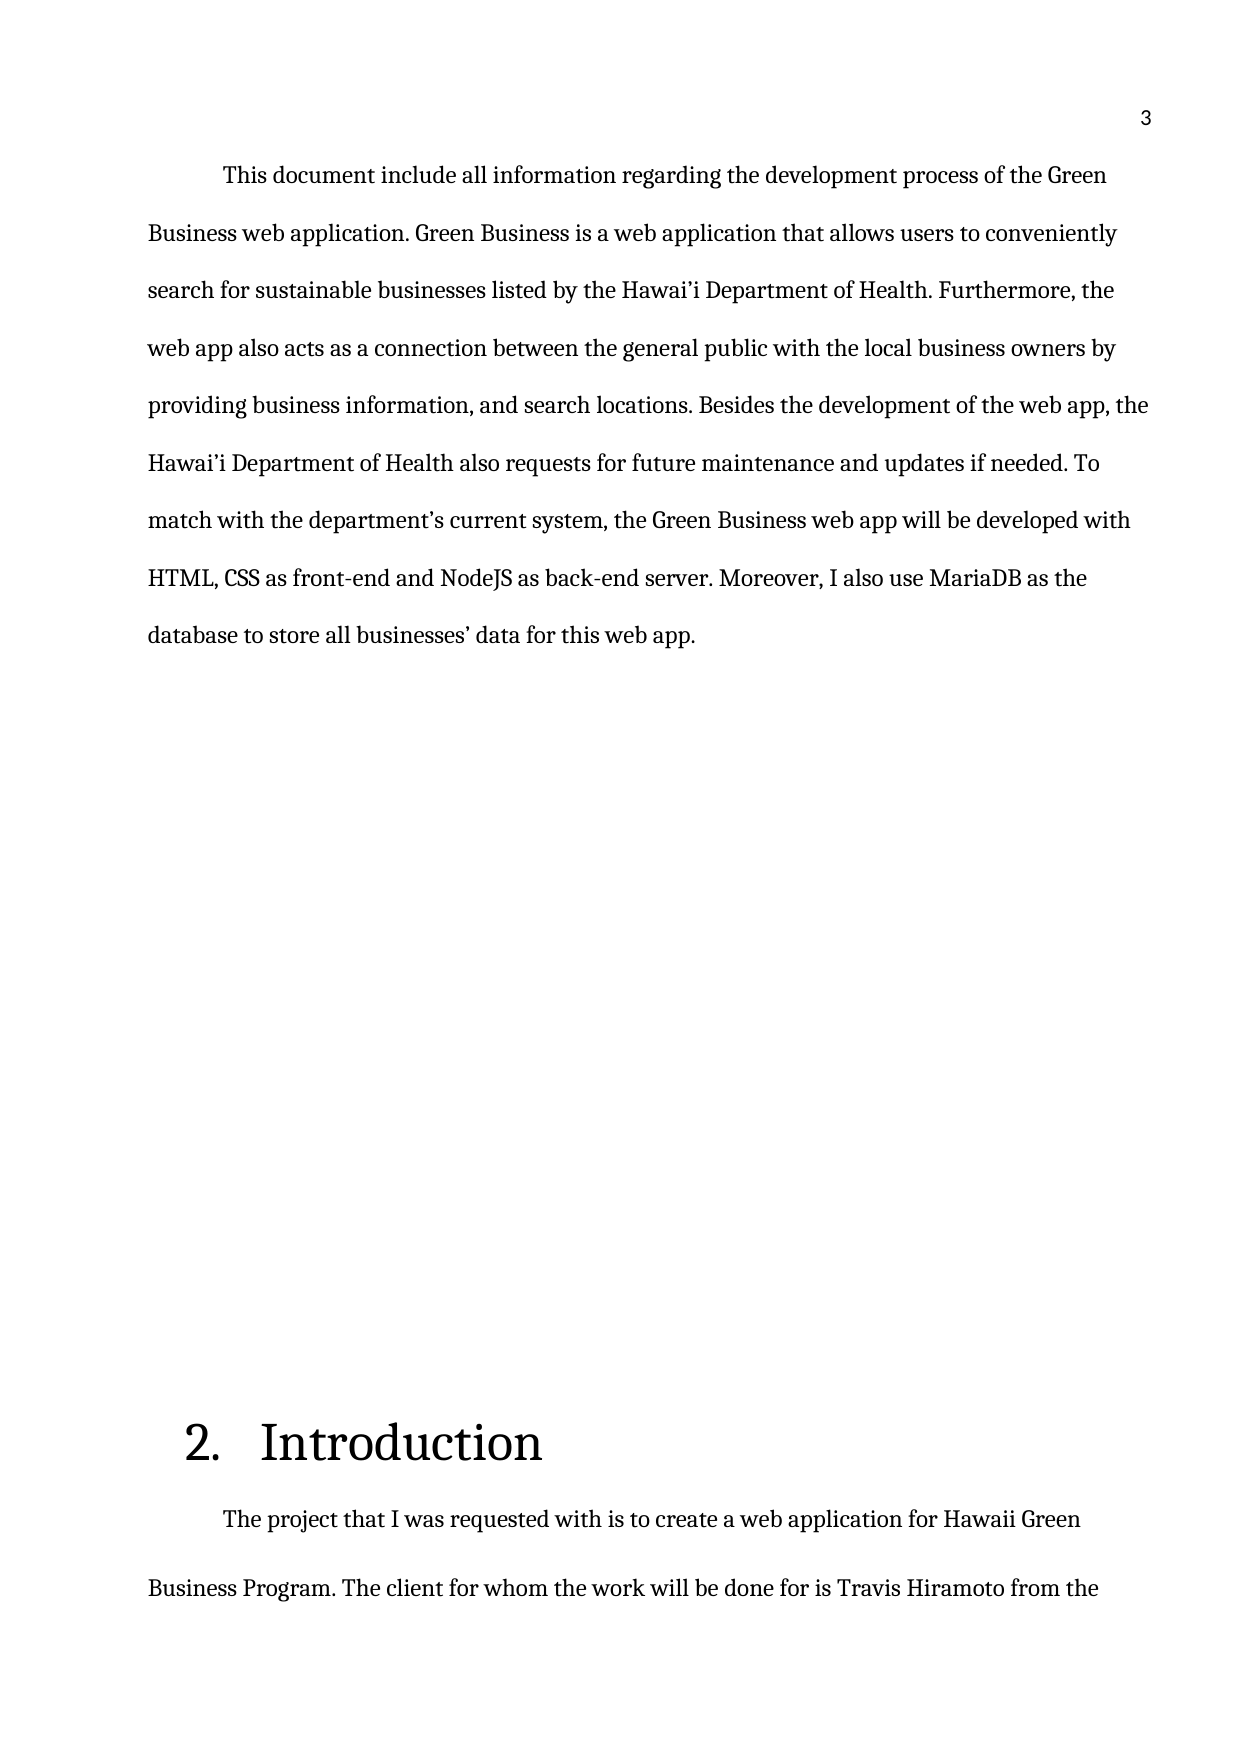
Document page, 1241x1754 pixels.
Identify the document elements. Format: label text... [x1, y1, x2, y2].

list Introduction [185, 1412, 1152, 1474]
text This document include all information regarding the development process of the Green Business web application. Green Business is a web application that allows users to conveniently search for sustainable businesses listed by the Hawai’i Department of Health. Furthermore, the web app also acts as a connection between the general public with the local business owners by providing business information, and search locations. Besides the development of the web app, the Hawai’i Department of Health also requests for future maintenance and updates if needed. To match with the department’s current system, the Green Business web app will be developed with HTML, CSS as front-end and NodeJS as back-end server. Moreover, I also use MariaDB as the database to store all businesses’ data for this web app. [148, 161, 1152, 650]
text The project that I was requested with is to create a web application for Hawaii Green Business Program. The client for whom the work will be done for is Travis Hiramoto from the [148, 1504, 1152, 1602]
